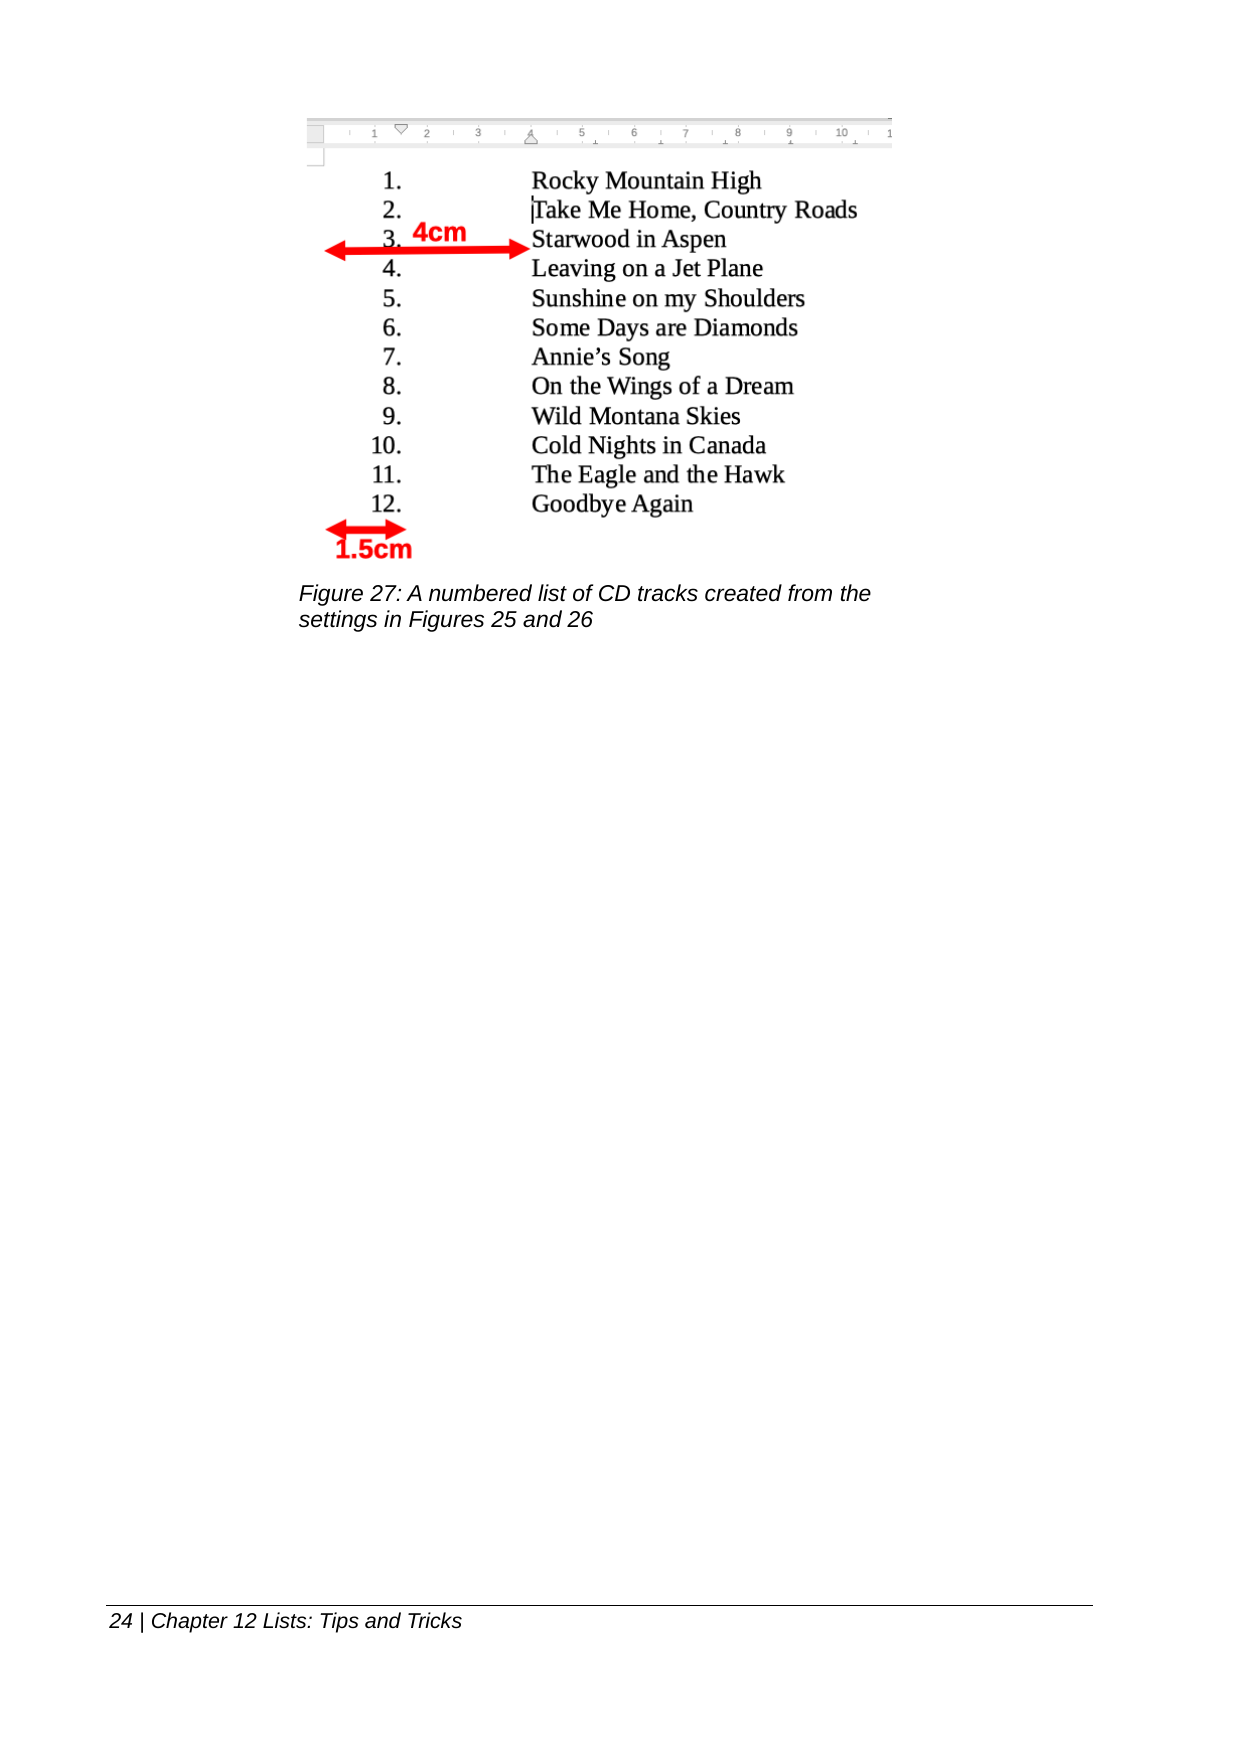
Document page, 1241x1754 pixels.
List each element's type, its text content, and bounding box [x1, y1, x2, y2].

picture [306, 118, 892, 580]
text Figure 27: A numbered list of CD tracks created from the settings in Figures 25 and 26 [299, 118, 900, 632]
